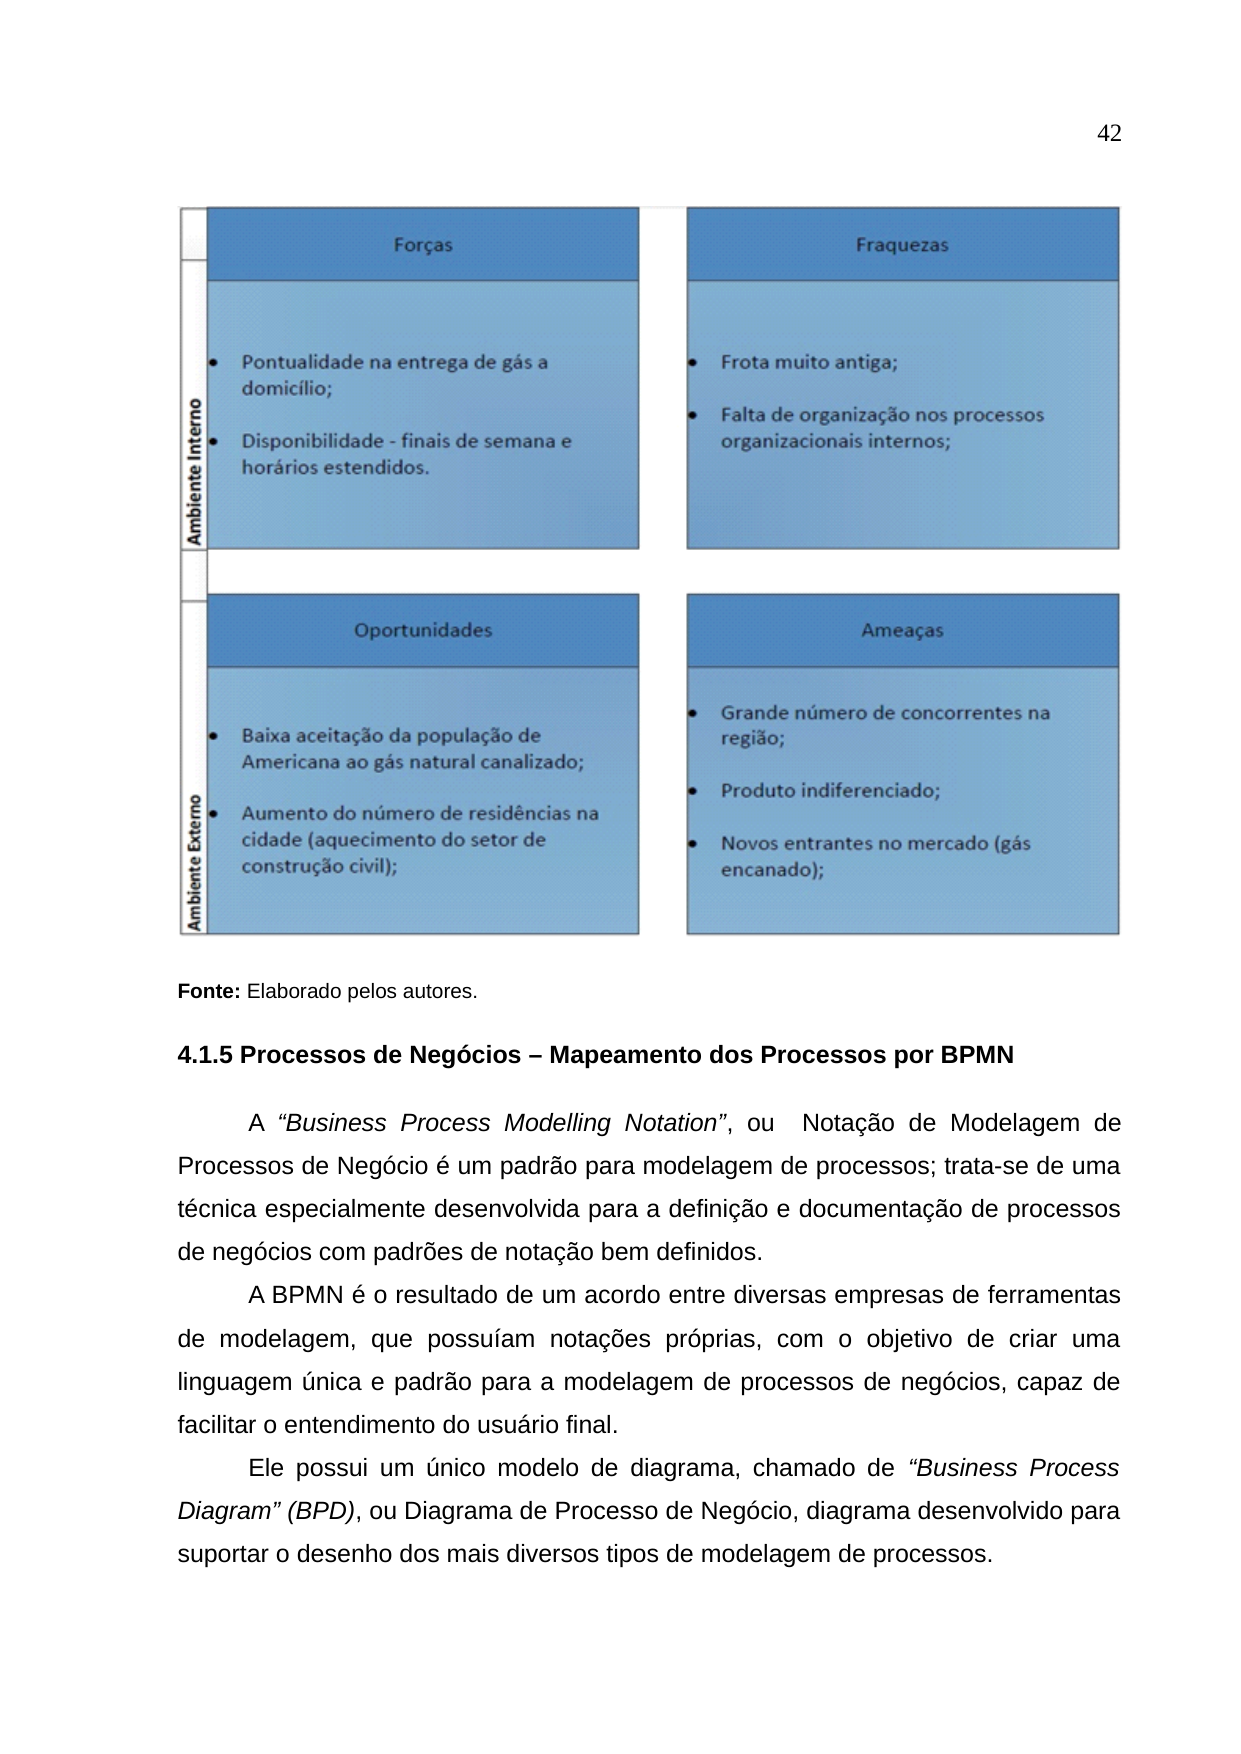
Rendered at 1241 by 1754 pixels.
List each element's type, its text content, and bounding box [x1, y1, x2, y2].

text A “Business Process Modelling Notation”, ou Notação de Modelagem de Processos de Negócio é um padrão para modelagem de processos; trata-se de uma técnica especialmente desenvolvida para a definição e documentação de processos de negócios com padrões de notação bem definidos. [177, 1108, 1122, 1266]
text A BPMN é o resultado de um acordo entre diversas empresas de ferramentas de modelagem, que possuíam notações próprias, com o objetivo de criar uma linguagem única e padrão para a modelagem de processos de negócios, capaz de facilitar o entendimento do usuário final. [177, 1281, 1122, 1439]
subtitle 4.1.5 Processos de Negócios – Mapeamento dos Processos por BPMN [177, 1040, 1122, 1069]
text Fonte: Elaborado pelos autores. [177, 979, 1122, 1003]
text Ele possui um único modelo de diagrama, chamado de “Business Process Diagram” (BPD), ou Diagrama de Processo de Negócio, diagrama desenvolvido para suportar o desenho dos mais diversos tipos de modelagem de processos. [177, 1453, 1122, 1568]
